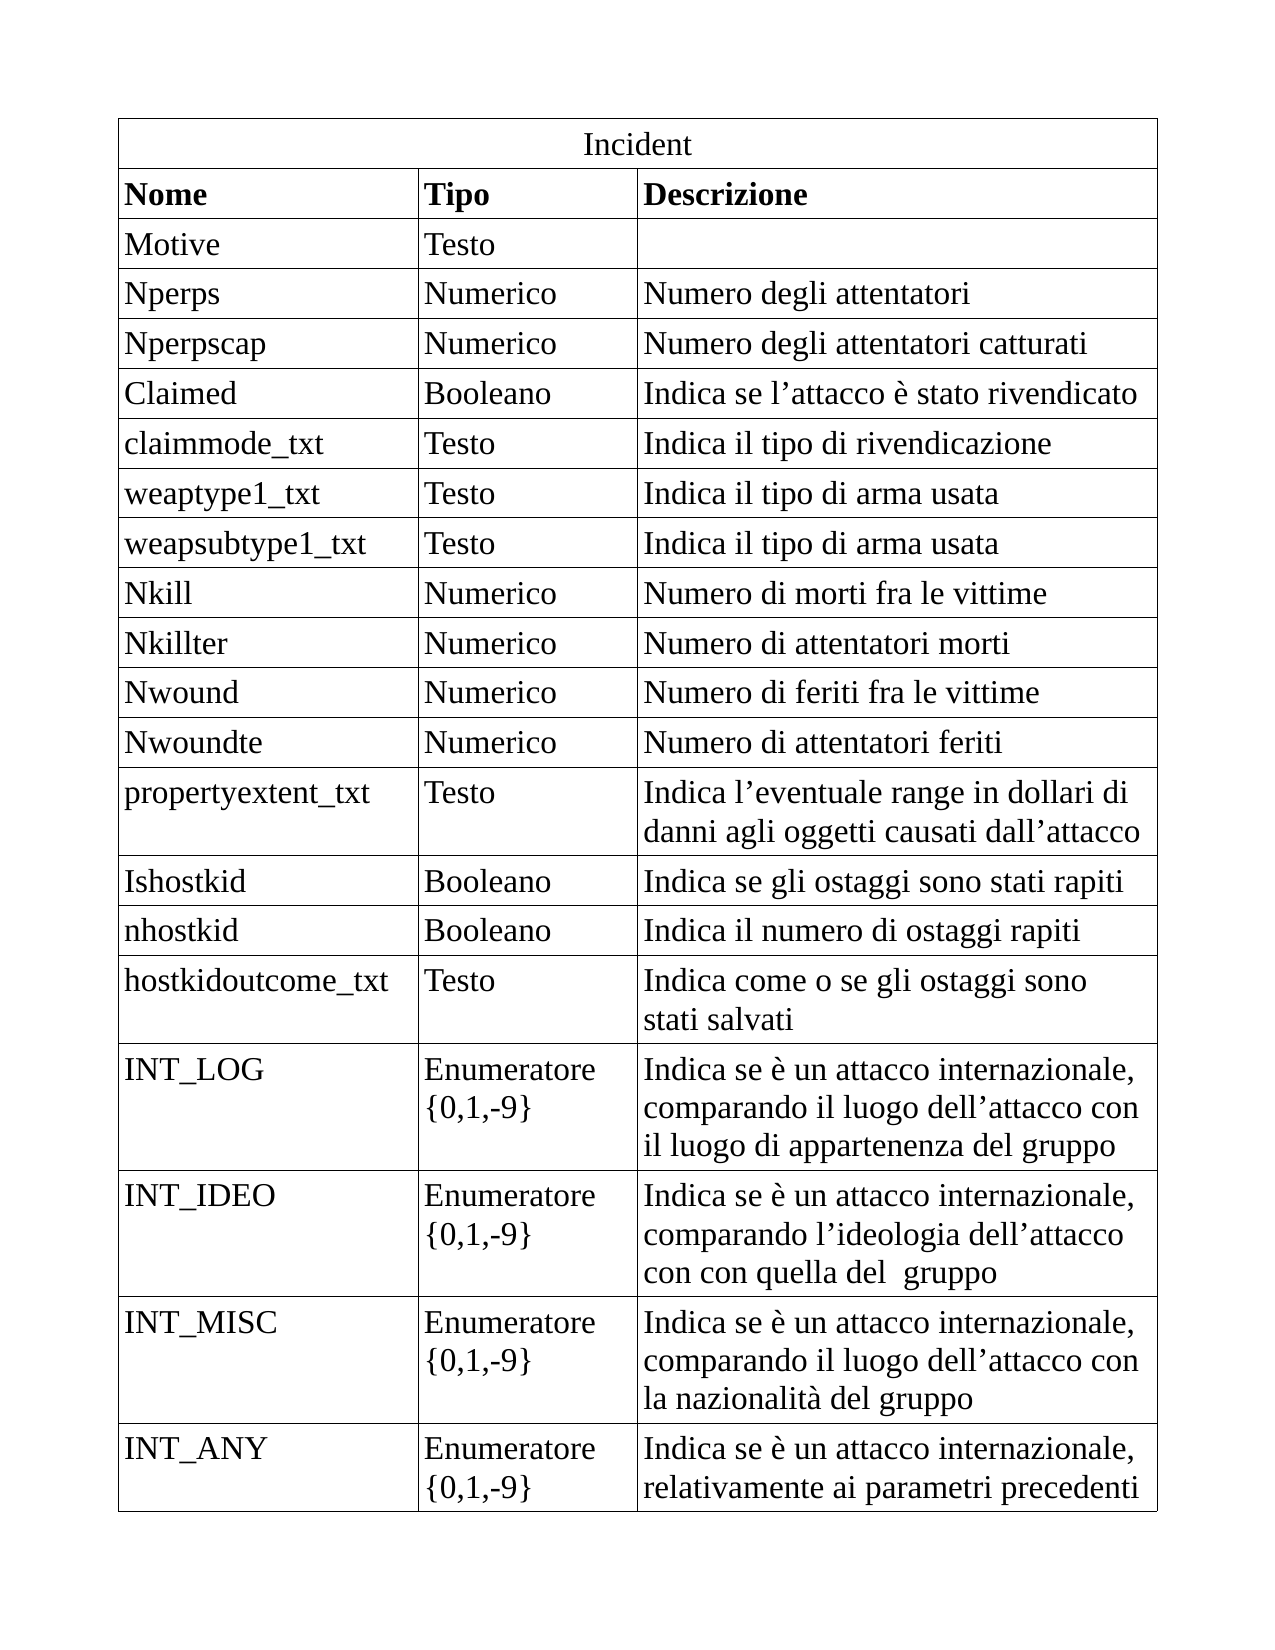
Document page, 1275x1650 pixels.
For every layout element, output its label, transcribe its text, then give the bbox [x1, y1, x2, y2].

table_cell Numerico [419, 269, 637, 318]
table_header Incident [119, 119, 1157, 168]
table_cell Nwoundte [119, 718, 418, 767]
table_cell Indica se è un attacco internazionale, comparando il luogo dell’attacco con la nazionalità del gruppo [638, 1297, 1157, 1423]
table_cell Numerico [419, 718, 637, 767]
table_cell Indica se l’attacco è stato rivendicato [638, 369, 1157, 417]
table_cell Numerico [419, 618, 637, 667]
table_cell Nkillter [119, 618, 418, 667]
table_cell INT_IDEO [119, 1171, 418, 1296]
table_cell claimmode_txt [119, 419, 418, 467]
table_cell Tipo [419, 169, 637, 218]
table_cell Enumeratore {0,1,-9} [419, 1297, 637, 1423]
table_cell [638, 219, 1157, 268]
table_cell Nome [119, 169, 418, 218]
table_cell Nkill [119, 568, 418, 617]
table_cell Ishostkid [119, 856, 418, 905]
table_cell Testo [419, 219, 637, 268]
table_cell Indica se è un attacco internazionale, comparando l’ideologia dell’attacco con con quella del gruppo [638, 1171, 1157, 1296]
table_cell Indica l’eventuale range in dollari di danni agli oggetti causati dall’attacco [638, 768, 1157, 855]
table_cell Motive [119, 219, 418, 268]
table_cell Enumeratore {0,1,-9} [419, 1044, 637, 1169]
table_cell Enumeratore {0,1,-9} [419, 1424, 637, 1511]
table_cell Booleano [419, 906, 637, 955]
table_cell Descrizione [638, 169, 1157, 218]
table_cell Indica se è un attacco internazionale, comparando il luogo dell’attacco con il luogo di appartenenza del gruppo [638, 1044, 1157, 1169]
table_cell Numerico [419, 319, 637, 368]
table_cell Enumeratore {0,1,-9} [419, 1171, 637, 1296]
table_cell Nwound [119, 668, 418, 717]
table_cell Nperpscap [119, 319, 418, 368]
table_cell Numero di attentatori feriti [638, 718, 1157, 767]
table_cell Numerico [419, 668, 637, 717]
table_cell Booleano [419, 369, 637, 417]
table_cell Numero degli attentatori catturati [638, 319, 1157, 368]
table_cell Testo [419, 956, 637, 1043]
table_cell Indica come o se gli ostaggi sono stati salvati [638, 956, 1157, 1043]
table_cell INT_ANY [119, 1424, 418, 1511]
table_cell INT_MISC [119, 1297, 418, 1423]
table_cell Indica se gli ostaggi sono stati rapiti [638, 856, 1157, 905]
table_cell weapsubtype1_txt [119, 518, 418, 567]
table_cell Numero degli attentatori [638, 269, 1157, 318]
table_cell Indica il tipo di arma usata [638, 518, 1157, 567]
table_cell propertyextent_txt [119, 768, 418, 855]
table_cell Indica il tipo di arma usata [638, 469, 1157, 517]
table_cell Indica il numero di ostaggi rapiti [638, 906, 1157, 955]
table_cell Numero di attentatori morti [638, 618, 1157, 667]
table_cell Testo [419, 768, 637, 855]
table_cell Nperps [119, 269, 418, 318]
table_cell Testo [419, 419, 637, 467]
table_cell INT_LOG [119, 1044, 418, 1169]
table_cell Numerico [419, 568, 637, 617]
table_cell hostkidoutcome_txt [119, 956, 418, 1043]
table_cell Testo [419, 518, 637, 567]
table_cell Booleano [419, 856, 637, 905]
table_cell Numero di morti fra le vittime [638, 568, 1157, 617]
table_cell nhostkid [119, 906, 418, 955]
table_cell weaptype1_txt [119, 469, 418, 517]
table_cell Claimed [119, 369, 418, 417]
table_cell Indica il tipo di rivendicazione [638, 419, 1157, 467]
table_cell Testo [419, 469, 637, 517]
table_cell Numero di feriti fra le vittime [638, 668, 1157, 717]
table_cell Indica se è un attacco internazionale, relativamente ai parametri precedenti [638, 1424, 1157, 1511]
